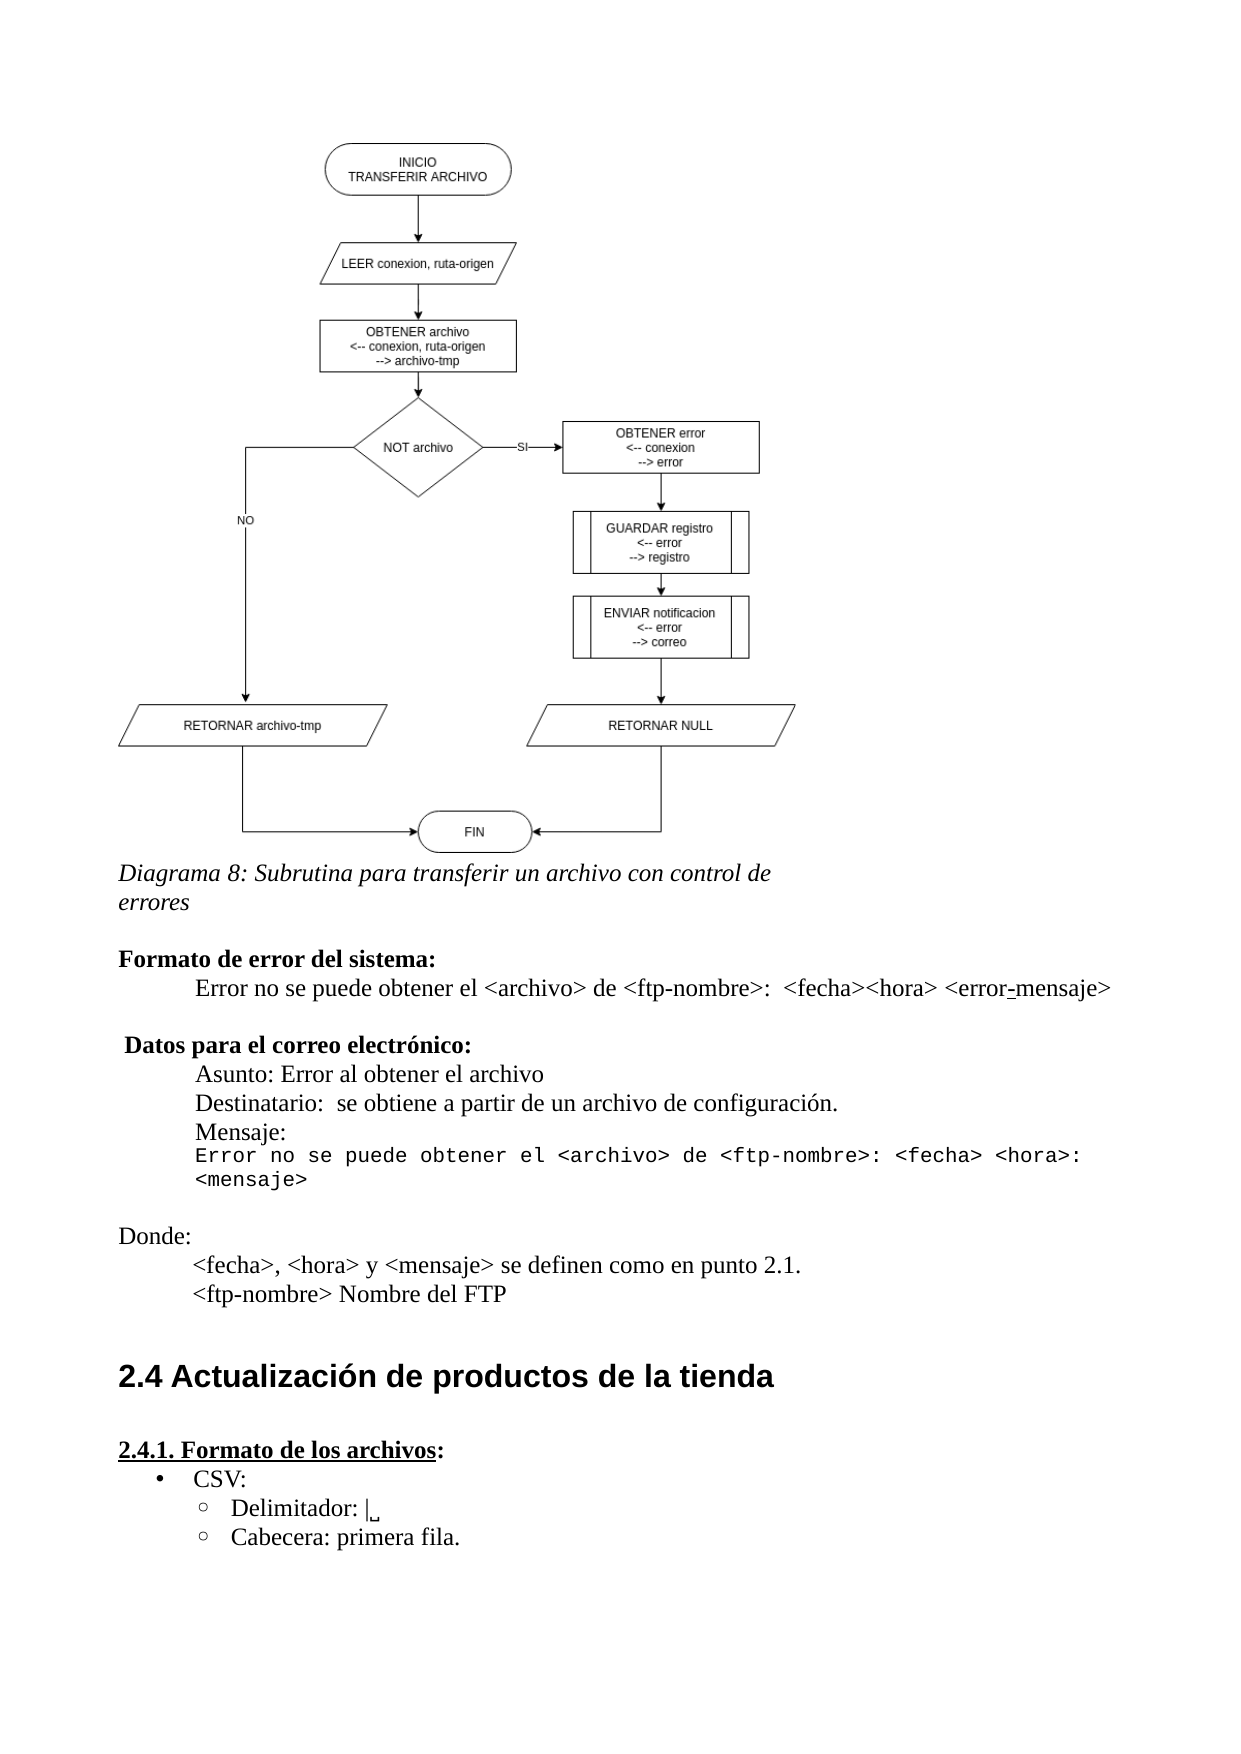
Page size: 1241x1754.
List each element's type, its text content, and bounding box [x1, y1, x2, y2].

list Formato de error del sistema: [118, 944, 1122, 973]
list CSV: [156, 1464, 1122, 1493]
text Donde: [118, 1221, 1122, 1250]
text Mensaje: [195, 1117, 1122, 1145]
subtitle 2.4 Actualización de productos de la tienda [118, 1357, 1122, 1394]
text 2.4.1. Formato de los archivos: [118, 1435, 1122, 1464]
list Cabecera: primera fila. [193, 1522, 1122, 1550]
text Error no se puede obtener el <archivo> de <ftp-nombre>: <fecha> <hora>: <mensaje> [195, 1145, 1122, 1193]
list Asunto: Error al obtener el archivo [195, 1059, 1122, 1088]
list Delimitador: |˽ [193, 1493, 1122, 1522]
picture [118, 143, 796, 853]
list Datos para el correo electrónico: [124, 1030, 1122, 1059]
text <ftp-nombre> Nombre del FTP [118, 1279, 1122, 1308]
text <fecha>, <hora> y <mensaje> se definen como en punto 2.1. [118, 1250, 1122, 1279]
text Diagrama 8: Subrutina para transferir un archivo con control de errores [118, 853, 796, 915]
text Destinatario: se obtiene a partir de un archivo de configuración. [195, 1088, 1122, 1117]
list Error no se puede obtener el <archivo> de <ftp-nombre>: <fecha><hora> <error-mensaje> [195, 973, 1122, 1002]
